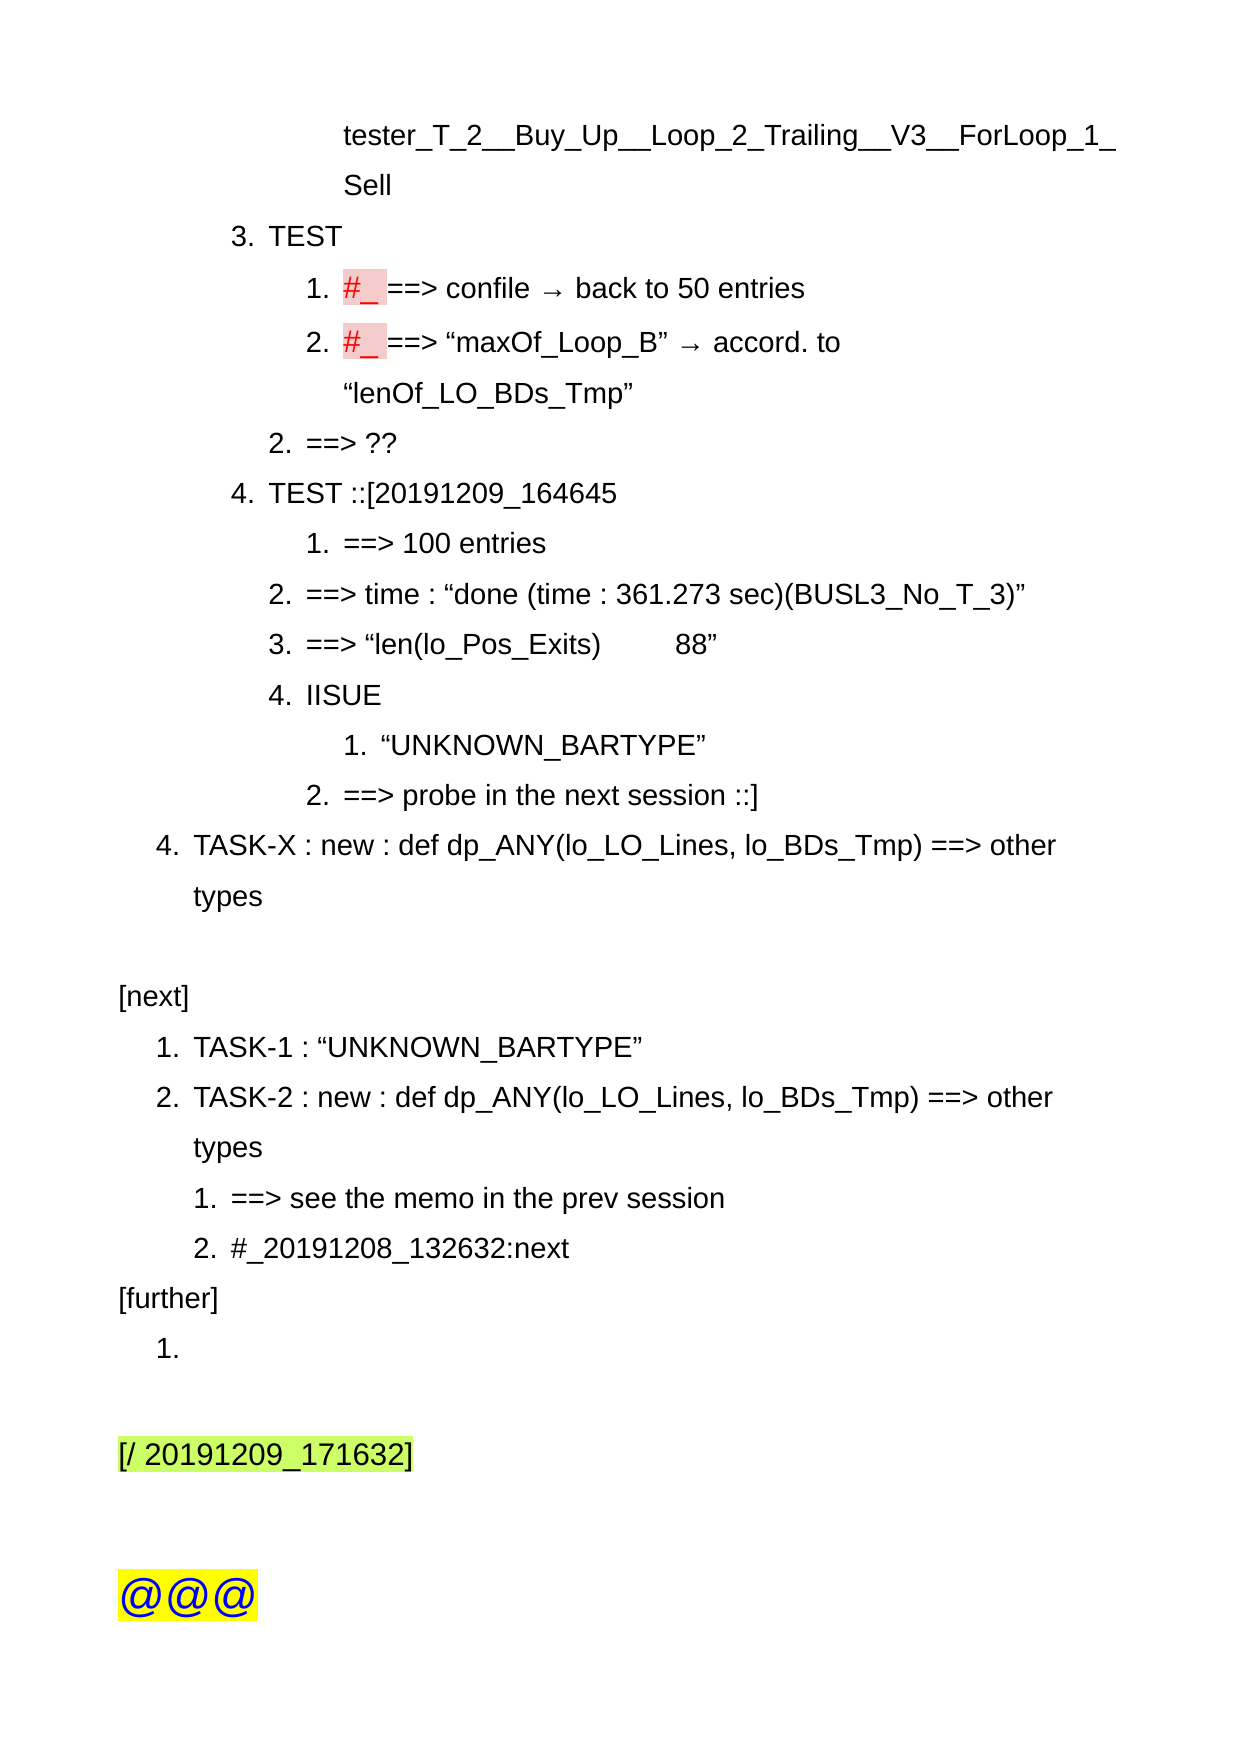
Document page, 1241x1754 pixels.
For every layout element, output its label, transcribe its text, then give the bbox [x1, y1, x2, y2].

list TASK-2 : new : def dp_ANY(lo_LO_Lines, lo_BDs_Tmp) ==> other types [156, 1080, 1122, 1164]
text @@@ [118, 1568, 1122, 1621]
list #_ ==> confile → back to 50 entries [306, 269, 1122, 305]
list ==> tester_T_2__Buy_Up__Loop_2_Trailing__V3__ForLoop_1_Sell [306, 118, 1122, 202]
text [next] [118, 979, 1122, 1013]
list ==> ?? [268, 426, 1122, 459]
list #_20191208_132632:next [193, 1231, 1122, 1264]
text [further] [118, 1281, 1122, 1315]
list TEST [231, 219, 1122, 252]
list TEST ::[20191209_164645 [231, 476, 1122, 510]
list #_ ==> “maxOf_Loop_B” → accord. to “lenOf_LO_BDs_Tmp” [306, 323, 1122, 409]
list TASK-X : new : def dp_ANY(lo_LO_Lines, lo_BDs_Tmp) ==> other types [156, 828, 1122, 912]
list ==> 100 entries [306, 527, 1122, 560]
list ==> probe in the next session ::] [306, 778, 1122, 812]
list “UNKNOWN_BARTYPE” [343, 728, 1122, 761]
list ==> time : “done (time : 361.273 sec)(BUSL3_No_T_3)” [268, 577, 1122, 610]
list IISUE [268, 677, 1122, 711]
list ==> see the memo in the prev session [193, 1181, 1122, 1214]
list ==> “len(lo_Pos_Exits) 88” [268, 627, 1122, 661]
text [/ 20191209_171632] [118, 1382, 1122, 1472]
list TASK-1 : “UNKNOWN_BARTYPE” [156, 1030, 1122, 1063]
